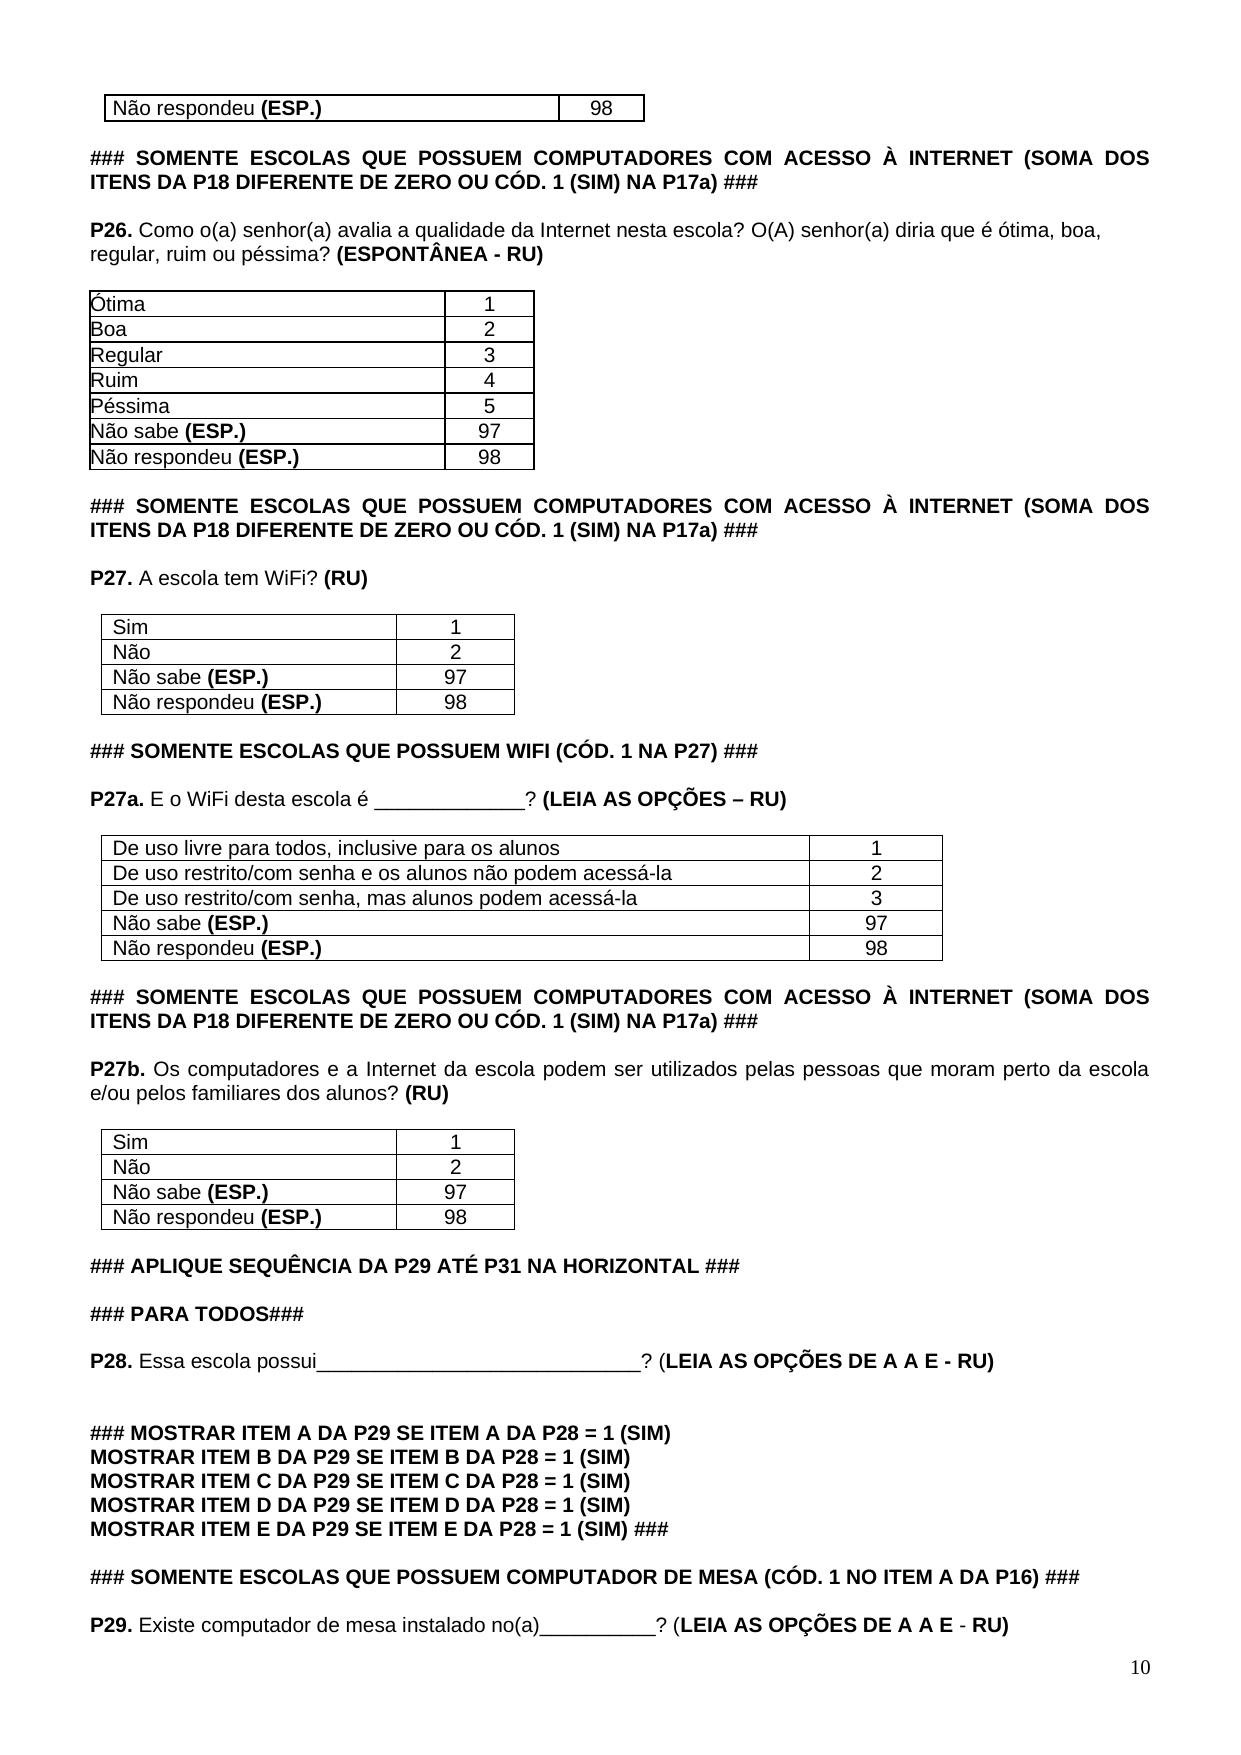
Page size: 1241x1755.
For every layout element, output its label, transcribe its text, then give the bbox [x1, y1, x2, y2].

text ### PARA TODOS### [90, 1301, 1151, 1325]
table_cell Não respondeu (ESP.) [106, 96, 558, 120]
text P26. Como o(a) senhor(a) avalia a qualidade da Internet nesta escola? O(A) senhor(a) diria que é ótima, boa, regular, ruim ou péssima? (ESPONTÂNEA - RU) [90, 218, 1151, 266]
table_cell 4 [446, 368, 533, 392]
table_cell 2 [446, 317, 533, 341]
table_cell Não sabe (ESP.) [91, 419, 444, 443]
table_header Ótima [91, 292, 444, 316]
table_cell 5 [446, 394, 533, 418]
table_cell Não respondeu (ESP.) [102, 690, 396, 714]
text ### SOMENTE ESCOLAS QUE POSSUEM COMPUTADORES COM ACESSO À INTERNET (SOMA DOS ITENS DA P18 DIFERENTE DE ZERO OU CÓD. 1 (SIM) NA P17a) ### [90, 494, 1151, 542]
table_cell Péssima [91, 394, 444, 418]
text MOSTRAR ITEM E DA P29 SE ITEM E DA P28 = 1 (SIM) ### [90, 1517, 1151, 1541]
text MOSTRAR ITEM D DA P29 SE ITEM D DA P28 = 1 (SIM) [90, 1493, 1151, 1517]
table_cell 2 [397, 1155, 514, 1178]
table_cell 98 [810, 936, 942, 960]
text ### MOSTRAR ITEM A DA P29 SE ITEM A DA P28 = 1 (SIM) [90, 1421, 1151, 1445]
table_header 1 [397, 615, 514, 639]
text ### APLIQUE SEQUÊNCIA DA P29 ATÉ P31 NA HORIZONTAL ### [90, 1253, 1151, 1277]
text P28. Essa escola possui____________________________? (LEIA AS OPÇÕES DE A A E - RU) [90, 1349, 1151, 1373]
table_cell De uso restrito/com senha e os alunos não podem acessá-la [102, 861, 809, 885]
text ### SOMENTE ESCOLAS QUE POSSUEM WIFI (CÓD. 1 NA P27) ### [90, 739, 1151, 763]
table_cell 98 [397, 690, 514, 714]
table_cell 3 [810, 886, 942, 910]
text ### SOMENTE ESCOLAS QUE POSSUEM COMPUTADORES COM ACESSO À INTERNET (SOMA DOS ITENS DA P18 DIFERENTE DE ZERO OU CÓD. 1 (SIM) NA P17a) ### [90, 985, 1151, 1033]
table_cell Não [102, 640, 396, 664]
text ### SOMENTE ESCOLAS QUE POSSUEM COMPUTADORES COM ACESSO À INTERNET (SOMA DOS ITENS DA P18 DIFERENTE DE ZERO OU CÓD. 1 (SIM) NA P17a) ### [90, 146, 1151, 194]
text ### SOMENTE ESCOLAS QUE POSSUEM COMPUTADOR DE MESA (CÓD. 1 NO ITEM A DA P16) ### [90, 1565, 1151, 1589]
table_cell 98 [397, 1205, 514, 1228]
table_header 1 [446, 292, 533, 316]
text MOSTRAR ITEM C DA P29 SE ITEM C DA P28 = 1 (SIM) [90, 1469, 1151, 1493]
text MOSTRAR ITEM B DA P29 SE ITEM B DA P28 = 1 (SIM) [90, 1445, 1151, 1469]
table_cell 98 [560, 96, 643, 120]
table_cell 97 [446, 419, 533, 443]
table_header De uso livre para todos, inclusive para os alunos [102, 836, 809, 860]
table_header 1 [397, 1130, 514, 1153]
table_header Sim [102, 1130, 396, 1153]
table_cell Não sabe (ESP.) [102, 1180, 396, 1203]
table_cell Não respondeu (ESP.) [91, 445, 444, 469]
table_cell Boa [91, 317, 444, 341]
text P27. A escola tem WiFi? (RU) [90, 566, 1151, 590]
table_cell Não sabe (ESP.) [102, 911, 809, 935]
table_header Sim [102, 615, 396, 639]
table_cell Não respondeu (ESP.) [102, 1205, 396, 1228]
table_cell Regular [91, 343, 444, 367]
table_cell 3 [446, 343, 533, 367]
table_cell 2 [397, 640, 514, 664]
table_cell 98 [446, 445, 533, 469]
table_cell Ruim [91, 368, 444, 392]
table_cell 97 [810, 911, 942, 935]
table_header 1 [810, 836, 942, 860]
table_cell Não sabe (ESP.) [102, 665, 396, 689]
text P27b. Os computadores e a Internet da escola podem ser utilizados pelas pessoas que moram perto da escola e/ou pelos familiares dos alunos? (RU) [90, 1057, 1151, 1104]
table_cell 97 [397, 1180, 514, 1203]
table_cell Não respondeu (ESP.) [102, 936, 809, 960]
table_cell Não [102, 1155, 396, 1178]
table_cell 2 [810, 861, 942, 885]
text P29. Existe computador de mesa instalado no(a)__________? (LEIA AS OPÇÕES DE A A E - RU) [90, 1613, 1151, 1637]
text P27a. E o WiFi desta escola é _____________? (LEIA AS OPÇÕES – RU) [90, 787, 1151, 811]
table_cell De uso restrito/com senha, mas alunos podem acessá-la [102, 886, 809, 910]
table_cell 97 [397, 665, 514, 689]
